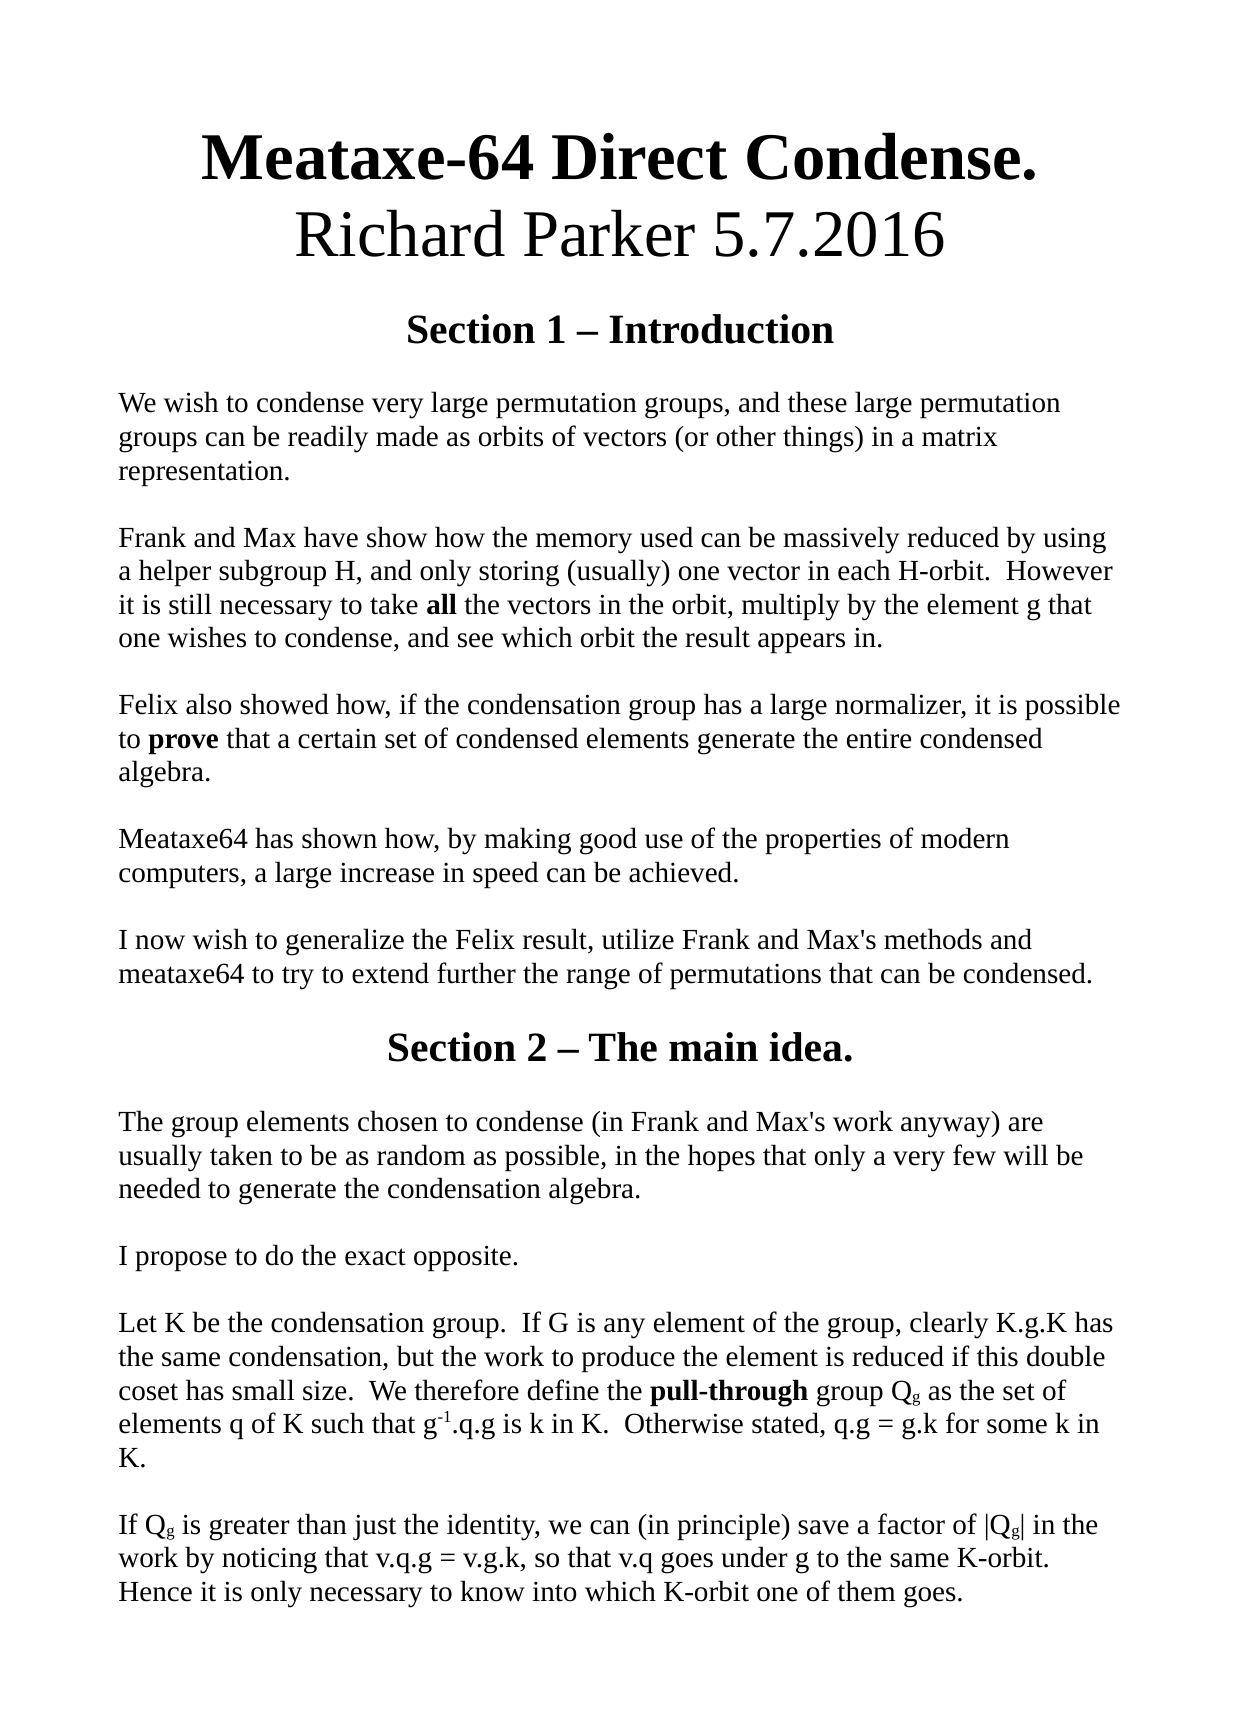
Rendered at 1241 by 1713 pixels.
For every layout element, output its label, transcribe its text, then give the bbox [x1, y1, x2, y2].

text If Qg is greater than just the identity, we can (in principle) save a factor of |Qg| in the work by noticing that v.q.g = v.g.k, so that v.q goes under g to the same K-orbit. Hence it is only necessary to know into which K-orbit one of them goes. [118, 1507, 1122, 1607]
text Felix also showed how, if the condensation group has a large normalizer, it is possible to prove that a certain set of condensed elements generate the entire condensed algebra. [118, 687, 1122, 788]
text Meataxe64 has shown how, by making good use of the properties of modern computers, a large increase in speed can be achieved. [118, 822, 1122, 889]
text We wish to condense very large permutation groups, and these large permutation groups can be readily made as orbits of vectors (or other things) in a matrix representation. [118, 386, 1122, 486]
text I now wish to generalize the Felix result, utilize Frank and Max's methods and meataxe64 to try to extend further the range of permutations that can be condensed. [118, 922, 1122, 989]
text Section 1 – Introduction [118, 304, 1122, 352]
text Meataxe-64 Direct Condense. [118, 117, 1122, 194]
text Frank and Max have show how the memory used can be massively reduced by using a helper subgroup H, and only storing (usually) one vector in each H-orbit. However it is still necessary to take all the vectors in the orbit, multiply by the element g that one wishes to condense, and see which orbit the result appears in. [118, 520, 1122, 654]
text Richard Parker 5.7.2016 [118, 194, 1122, 271]
text Let K be the condensation group. If G is any element of the group, clearly K.g.K has the same condensation, but the work to produce the element is reduced if this double coset has small size. We therefore define the pull-through group Qg as the set of elements q of K such that g-1.q.g is k in K. Otherwise stated, q.g = g.k for some k in K. [118, 1306, 1122, 1473]
text Section 2 – The main idea. [118, 1023, 1122, 1071]
text I propose to do the exact opposite. [118, 1238, 1122, 1272]
text The group elements chosen to condense (in Frank and Max's work anyway) are usually taken to be as random as possible, in the hopes that only a very few will be needed to generate the condensation algebra. [118, 1104, 1122, 1205]
